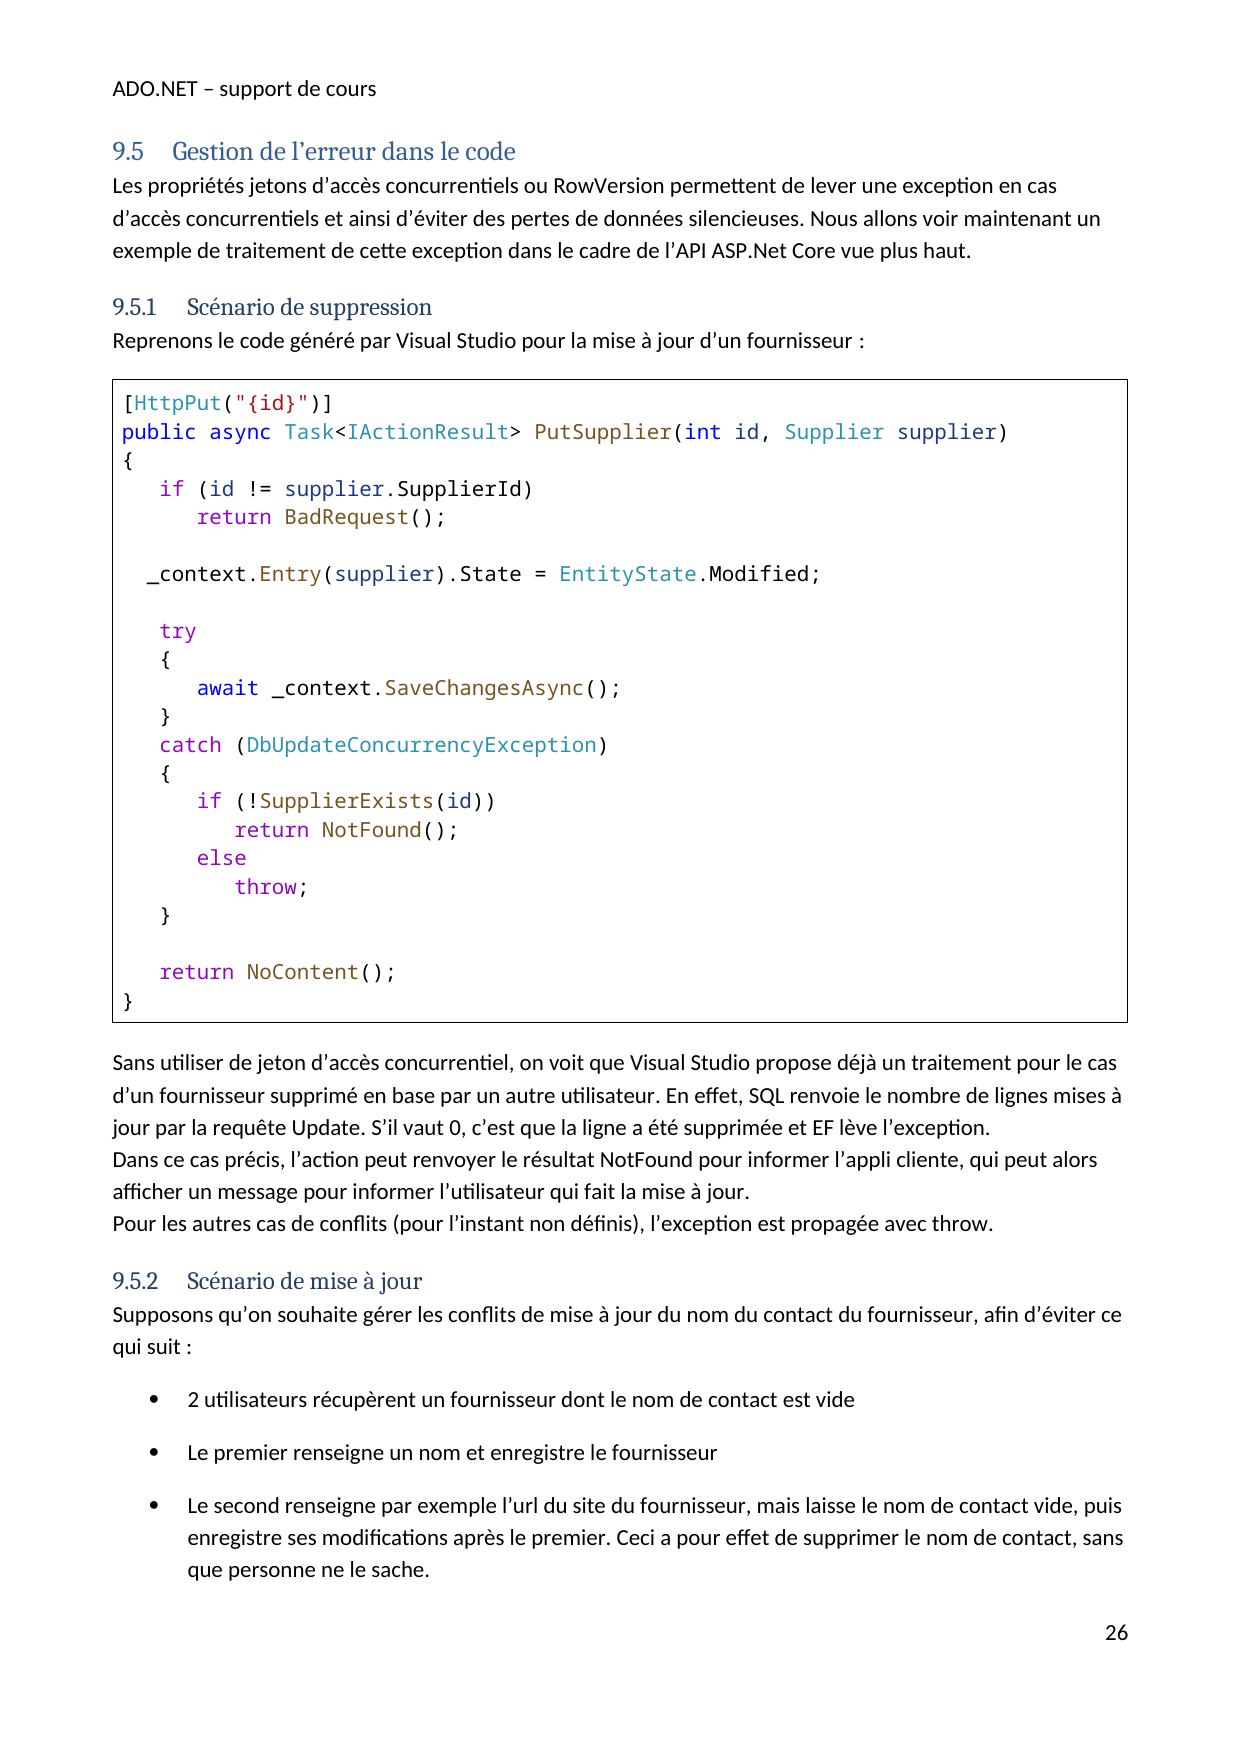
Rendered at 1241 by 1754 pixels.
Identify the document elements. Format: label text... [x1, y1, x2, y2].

text Reprenons le code généré par Visual Studio pour la mise à jour d’un fournisseur : [112, 326, 1128, 354]
text catch (DbUpdateConcurrencyException) [113, 720, 1127, 749]
text [HttpPut("{id}")] [113, 380, 1127, 408]
text return NotFound(); [113, 806, 1127, 834]
text try [113, 607, 1127, 635]
text Supposons qu’on souhaite gérer les conflits de mise à jour du nom du contact du fournisseur, afin d’éviter ce qui suit : [112, 1300, 1128, 1360]
subtitle Scénario de mise à jour [112, 1267, 1128, 1295]
text return NoContent(); [113, 948, 1127, 976]
text } [113, 891, 1127, 929]
text } [113, 692, 1127, 720]
text throw; [113, 863, 1127, 891]
text if (!SupplierExists(id)) [113, 777, 1127, 806]
list Le premier renseigne un nom et enregistre le fournisseur [150, 1438, 1128, 1466]
text Sans utiliser de jeton d’accès concurrentiel, on voit que Visual Studio propose déjà un traitement pour le cas d’un fournisseur supprimé en base par un autre utilisateur. En effet, SQL renvoie le nombre de lignes mises à jour par la requête Update. S’il vaut 0, c’est que la ligne a été supprimée et EF lève l’exception. Dans ce cas précis, l’action peut renvoyer le résultat NotFound pour informer l’appli cliente, qui peut alors afficher un message pour informer l’utilisateur qui fait la mise à jour. Pour les autres cas de conflits (pour l’instant non définis), l’exception est propagée avec throw. [112, 1048, 1128, 1237]
list Le second renseigne par exemple l’url du site du fournisseur, mais laisse le nom de contact vide, puis enregistre ses modifications après le premier. Ceci a pour effet de supprimer le nom de contact, sans que personne ne le sache. [150, 1491, 1128, 1583]
text Les propriétés jetons d’accès concurrentiels ou RowVersion permettent de lever une exception en cas d’accès concurrentiels et ainsi d’éviter des pertes de données silencieuses. Nous allons voir maintenant un exemple de traitement de cette exception dans le cadre de l’API ASP.Net Core vue plus haut. [112, 172, 1128, 264]
text if (id != supplier.SupplierId) [113, 464, 1127, 493]
text } [113, 976, 1127, 1022]
text { [113, 635, 1127, 663]
text { [113, 436, 1127, 464]
text return BadRequest(); [113, 493, 1127, 531]
text else [113, 834, 1127, 863]
subtitle Gestion de l’erreur dans le code [112, 136, 1128, 167]
subtitle Scénario de suppression [112, 293, 1128, 322]
text _context.Entry(supplier).State = EntityState.Modified; [113, 550, 1127, 607]
list 2 utilisateurs récupèrent un fournisseur dont le nom de contact est vide [150, 1385, 1128, 1413]
text await _context.SaveChangesAsync(); [113, 663, 1127, 692]
text public async Task<IActionResult> PutSupplier(int id, Supplier supplier) [113, 408, 1127, 436]
text { [113, 749, 1127, 777]
